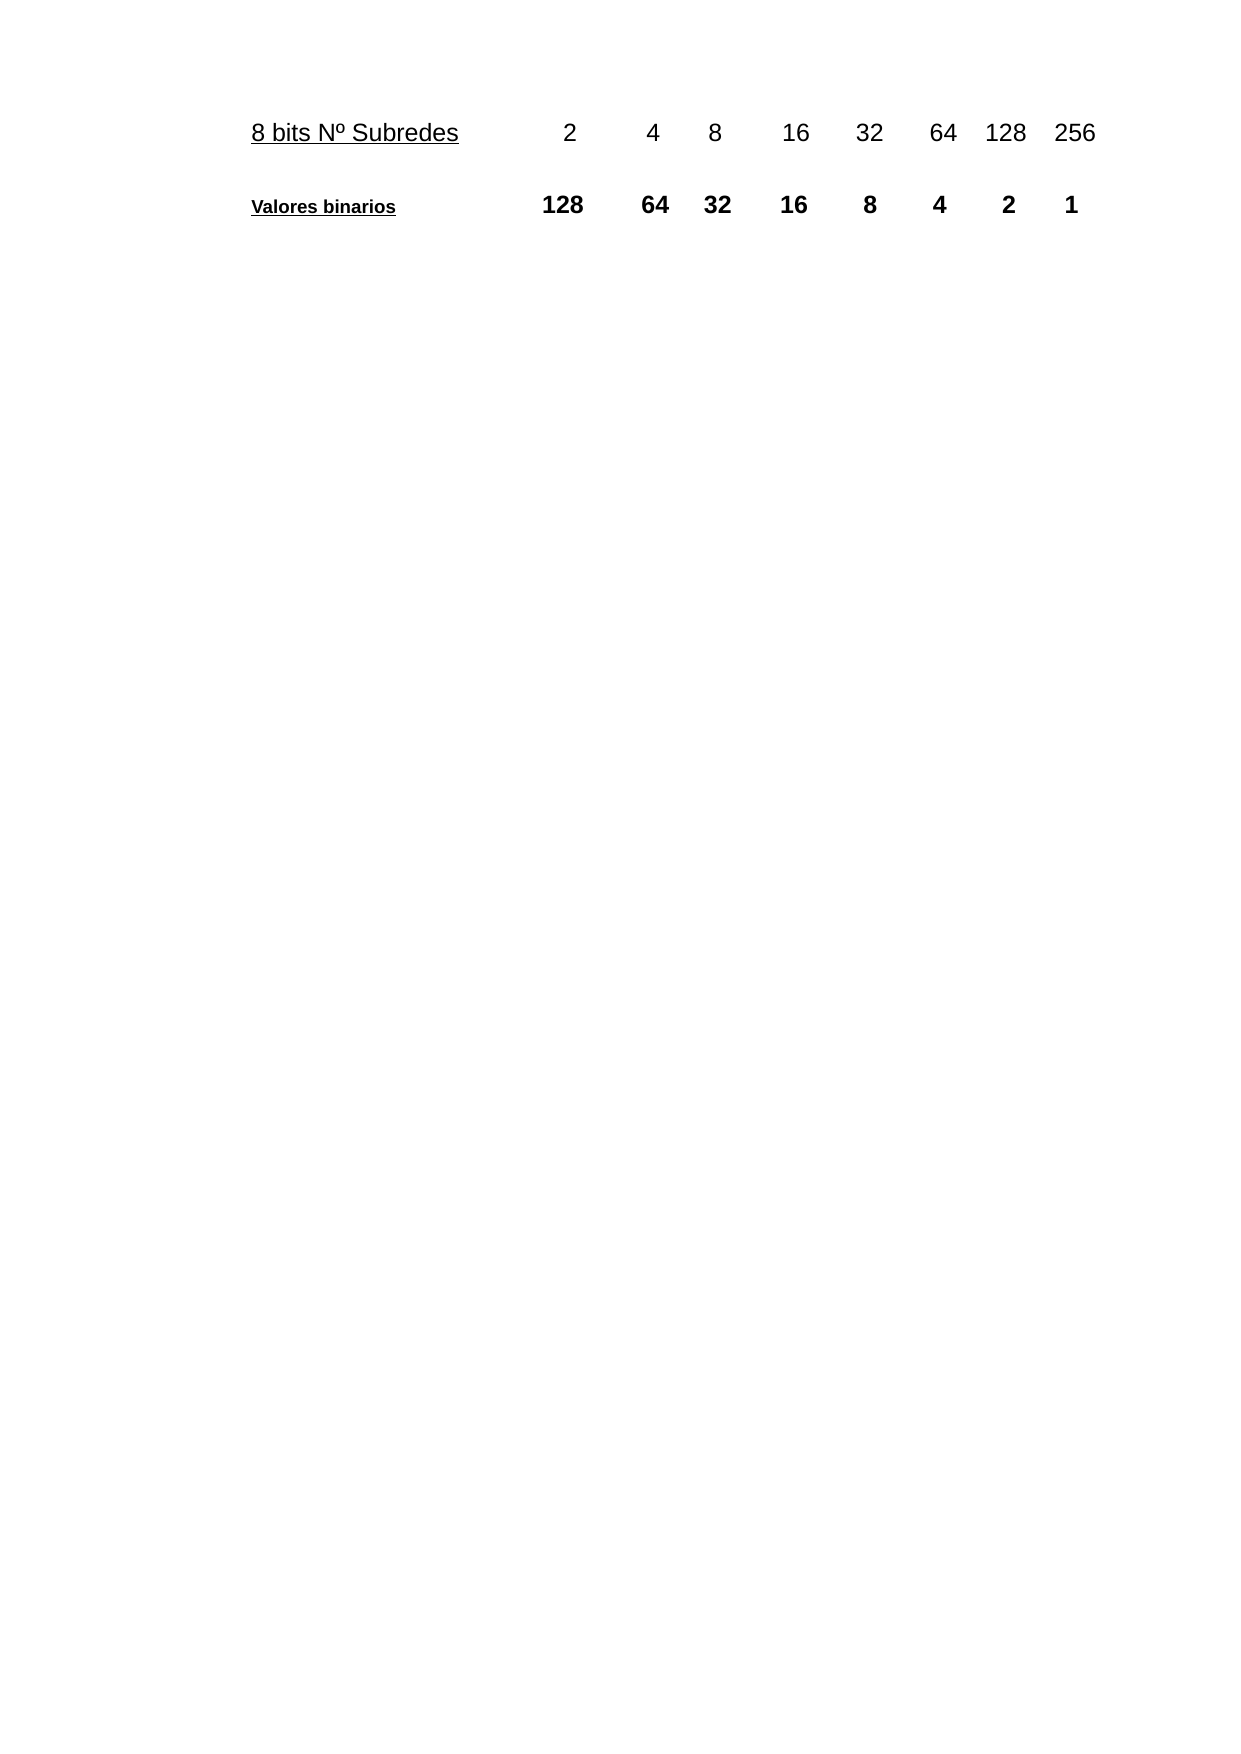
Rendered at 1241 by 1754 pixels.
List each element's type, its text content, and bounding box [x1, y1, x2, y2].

text Valores binarios 128 64 32 16 8 4 2 1 [251, 190, 1122, 219]
text 8 bits Nº Subredes 2 4 8 16 32 64 128 256 [251, 118, 1122, 147]
